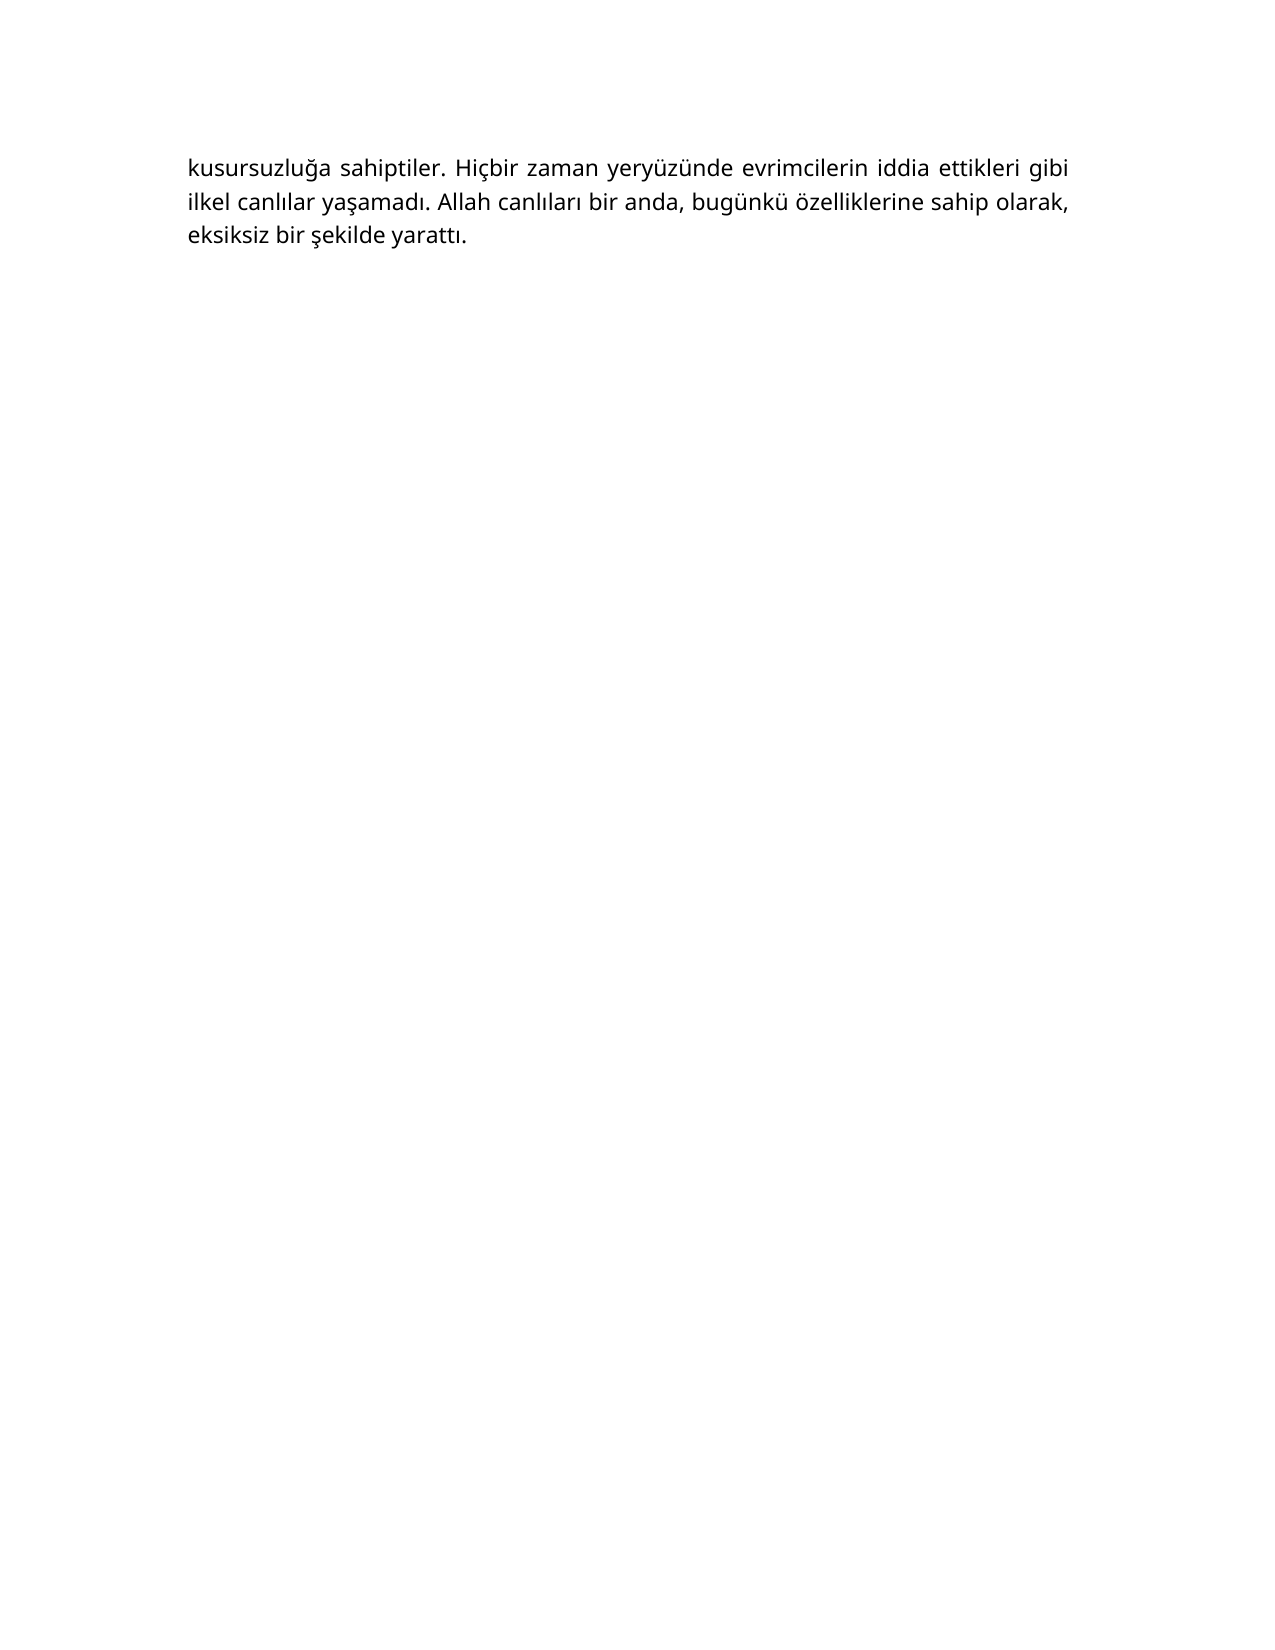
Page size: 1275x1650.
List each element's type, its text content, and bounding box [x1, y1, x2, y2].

text kusursuzluğa sahiptiler. Hiçbir zaman yeryüzünde evrimcilerin iddia ettikleri gibi ilkel canlılar yaşamadı. Allah canlıları bir anda, bugünkü özelliklerine sahip olarak, eksiksiz bir şekilde yarattı. [187, 150, 1070, 250]
